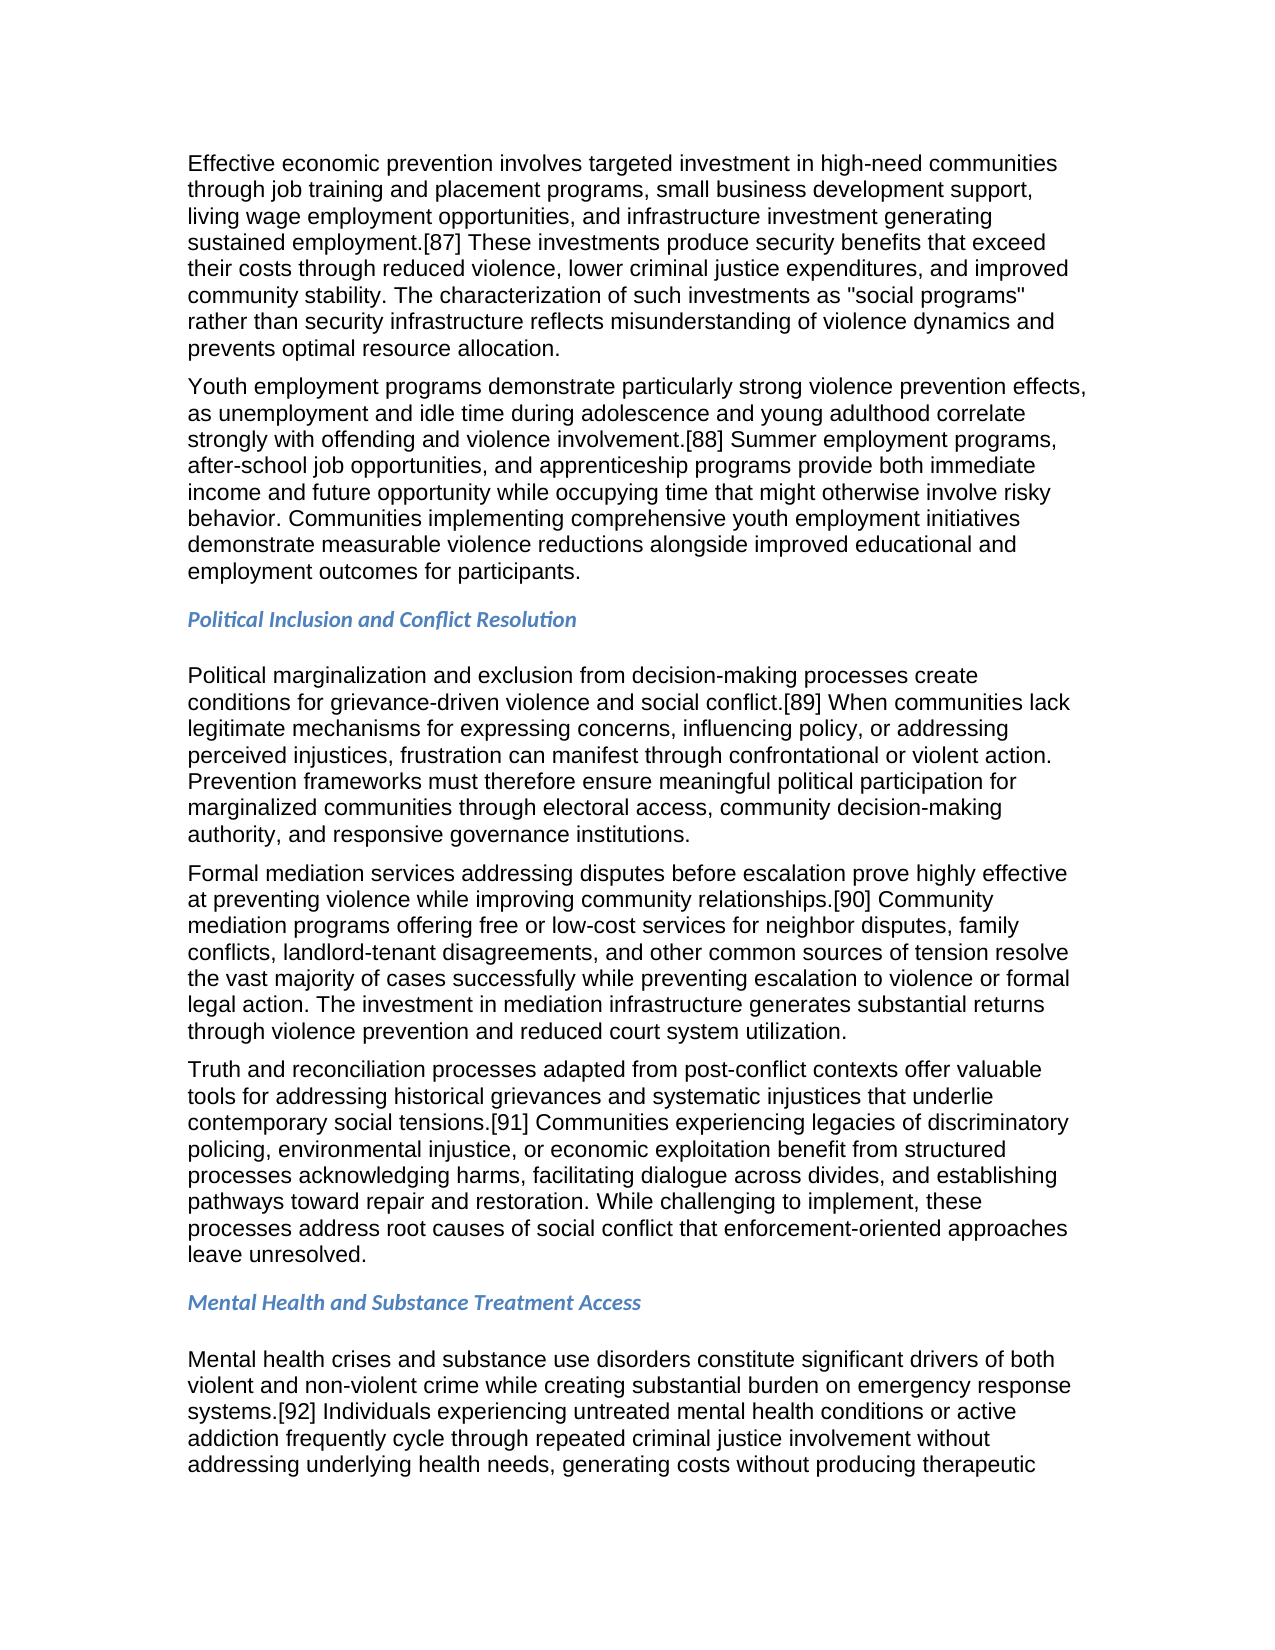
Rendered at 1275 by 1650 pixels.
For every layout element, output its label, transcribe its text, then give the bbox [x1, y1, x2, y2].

text Political marginalization and exclusion from decision-making processes create conditions for grievance-driven violence and social conflict.[89] When communities lack legitimate mechanisms for expressing concerns, influencing policy, or addressing perceived injustices, frustration can manifest through confrontational or violent action. Prevention frameworks must therefore ensure meaningful political participation for marginalized communities through electoral access, community decision-making authority, and responsive governance institutions. [187, 662, 1087, 847]
text Youth employment programs demonstrate particularly strong violence prevention effects, as unemployment and idle time during adolescence and young adulthood correlate strongly with offending and violence involvement.[88] Summer employment programs, after-school job opportunities, and apprenticeship programs provide both immediate income and future opportunity while occupying time that might otherwise involve risky behavior. Communities implementing comprehensive youth employment initiatives demonstrate measurable violence reductions alongside improved educational and employment outcomes for participants. [187, 373, 1087, 584]
text Mental health crises and substance use disorders constitute significant drivers of both violent and non-violent crime while creating substantial burden on emergency response systems.[92] Individuals experiencing untreated mental health conditions or active addiction frequently cycle through repeated criminal justice involvement without addressing underlying health needs, generating costs without producing therapeutic [187, 1346, 1087, 1477]
text Truth and reconciliation processes adapted from post-conflict contexts offer valuable tools for addressing historical grievances and systematic injustices that underlie contemporary social tensions.[91] Communities experiencing legacies of discriminatory policing, environmental injustice, or economic exploitation benefit from structured processes acknowledging harms, facilitating dialogue across divides, and establishing pathways toward repair and restoration. While challenging to implement, these processes address root causes of social conflict that enforcement-oriented approaches leave unresolved. [187, 1056, 1087, 1267]
subtitle Political Inclusion and Conflict Resolution [187, 605, 1087, 633]
text Formal mediation services addressing disputes before escalation prove highly effective at preventing violence while improving community relationships.[90] Community mediation programs offering free or low-cost services for neighbor disputes, family conflicts, landlord-tenant disagreements, and other common sources of tension resolve the vast majority of cases successfully while preventing escalation to violence or formal legal action. The investment in mediation infrastructure generates substantial returns through violence prevention and reduced court system utilization. [187, 859, 1087, 1044]
subtitle Mental Health and Substance Treatment Access [187, 1288, 1087, 1316]
text Effective economic prevention involves targeted investment in high-need communities through job training and placement programs, small business development support, living wage employment opportunities, and infrastructure investment generating sustained employment.[87] These investments produce security benefits that exceed their costs through reduced violence, lower criminal justice expenditures, and improved community stability. The characterization of such investments as "social programs" rather than security infrastructure reflects misunderstanding of violence dynamics and prevents optimal resource allocation. [187, 150, 1087, 361]
